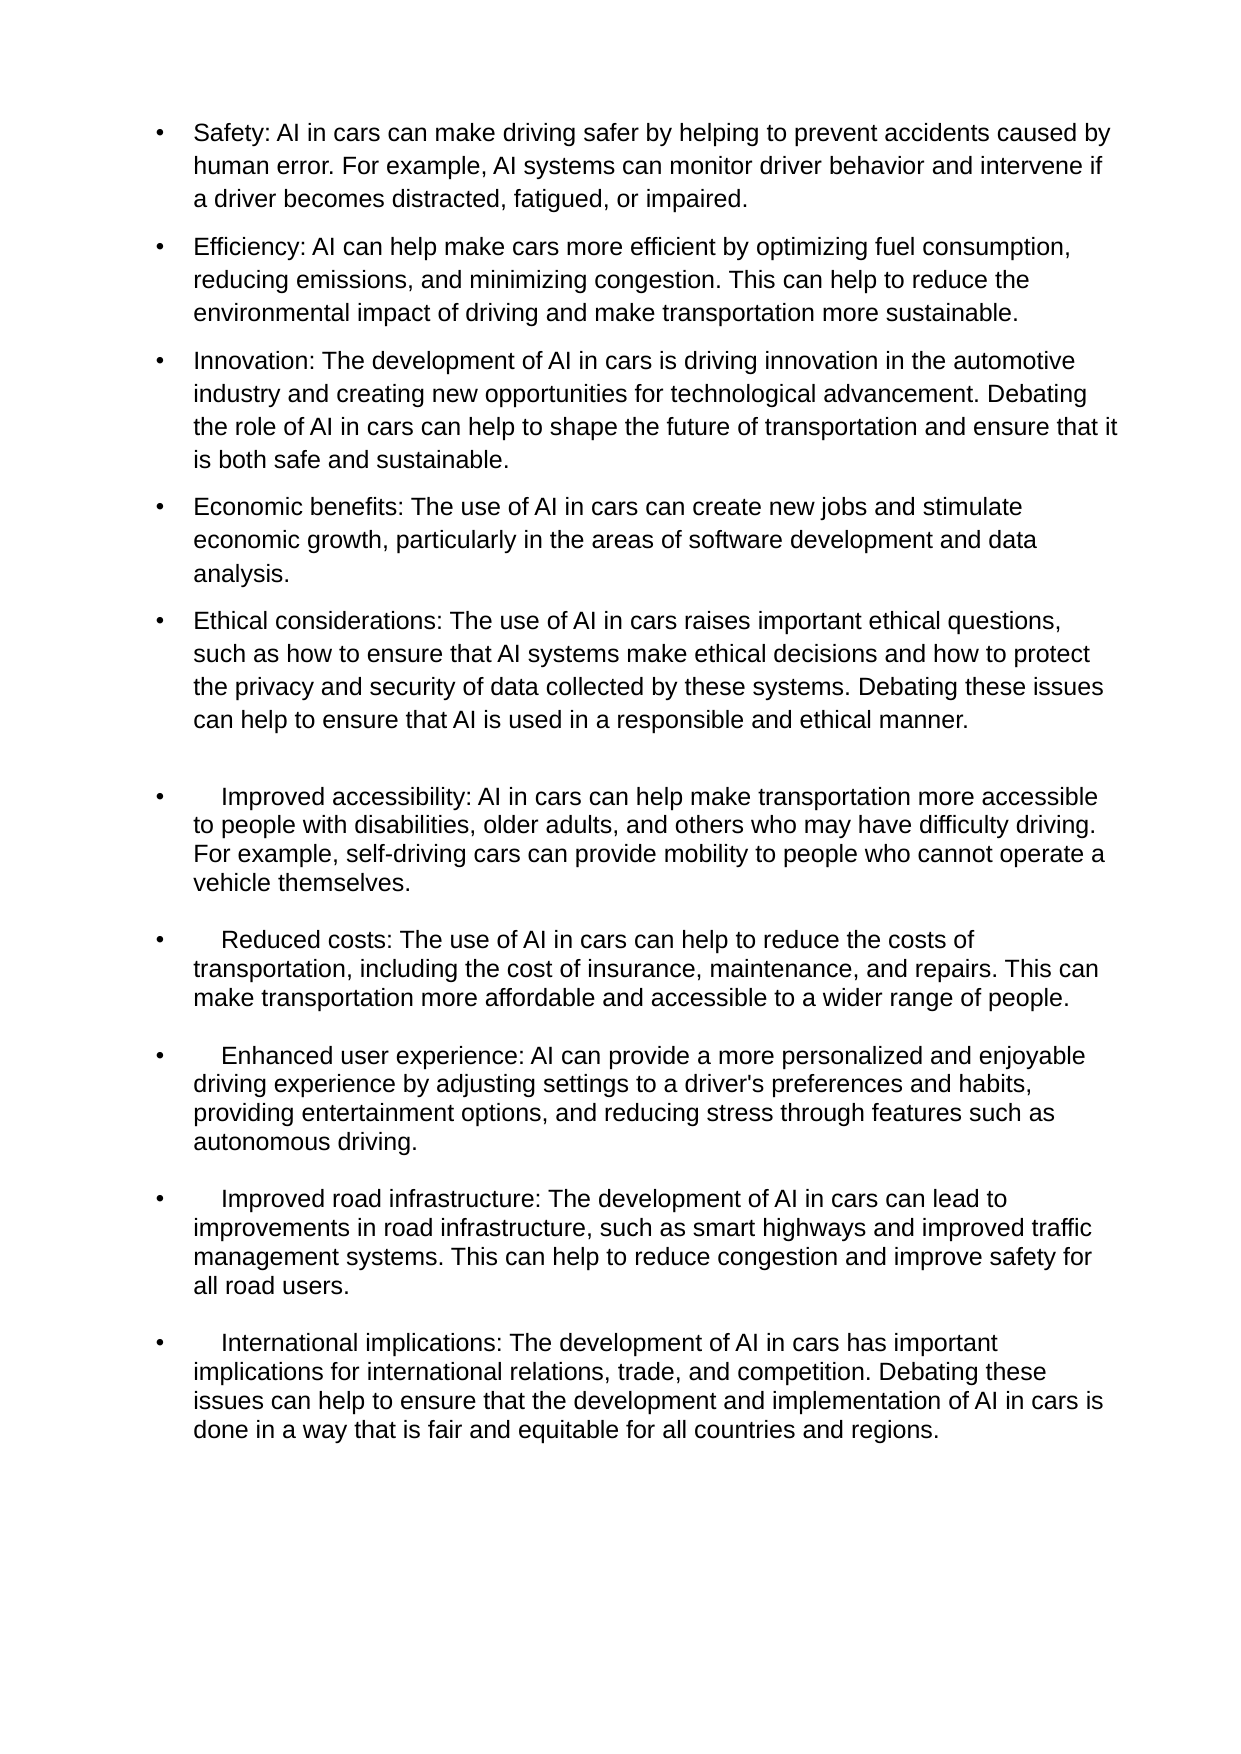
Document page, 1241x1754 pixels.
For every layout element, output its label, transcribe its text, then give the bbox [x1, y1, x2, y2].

list Reduced costs: The use of AI in cars can help to reduce the costs of transportation, including the cost of insurance, maintenance, and repairs. This can make transportation more affordable and accessible to a wider range of people. [156, 926, 1122, 1012]
list Enhanced user experience: AI can provide a more personalized and enjoyable driving experience by adjusting settings to a driver's preferences and habits, providing entertainment options, and reducing stress through features such as autonomous driving. [156, 1041, 1122, 1156]
list Improved accessibility: AI in cars can help make transportation more accessible to people with disabilities, older adults, and others who may have difficulty driving. For example, self-driving cars can provide mobility to people who cannot operate a vehicle themselves. [156, 782, 1122, 897]
list Economic benefits: The use of AI in cars can create new jobs and stimulate economic growth, particularly in the areas of software development and data analysis. [156, 492, 1122, 587]
list Ethical considerations: The use of AI in cars raises important ethical questions, such as how to ensure that AI systems make ethical decisions and how to protect the privacy and security of data collected by these systems. Debating these issues can help to ensure that AI is used in a responsible and ethical manner. [156, 606, 1122, 734]
list Improved road infrastructure: The development of AI in cars can lead to improvements in road infrastructure, such as smart highways and improved traffic management systems. This can help to reduce congestion and improve safety for all road users. [156, 1184, 1122, 1299]
list Safety: AI in cars can make driving safer by helping to prevent accidents caused by human error. For example, AI systems can monitor driver behavior and intervene if a driver becomes distracted, fatigued, or impaired. [156, 118, 1122, 213]
list International implications: The development of AI in cars has important implications for international relations, trade, and competition. Debating these issues can help to ensure that the development and implementation of AI in cars is done in a way that is fair and equitable for all countries and regions. [156, 1328, 1122, 1443]
list Innovation: The development of AI in cars is driving innovation in the automotive industry and creating new opportunities for technological advancement. Debating the role of AI in cars can help to shape the future of transportation and ensure that it is both safe and sustainable. [156, 346, 1122, 473]
list Efficiency: AI can help make cars more efficient by optimizing fuel consumption, reducing emissions, and minimizing congestion. This can help to reduce the environmental impact of driving and make transportation more sustainable. [156, 232, 1122, 327]
